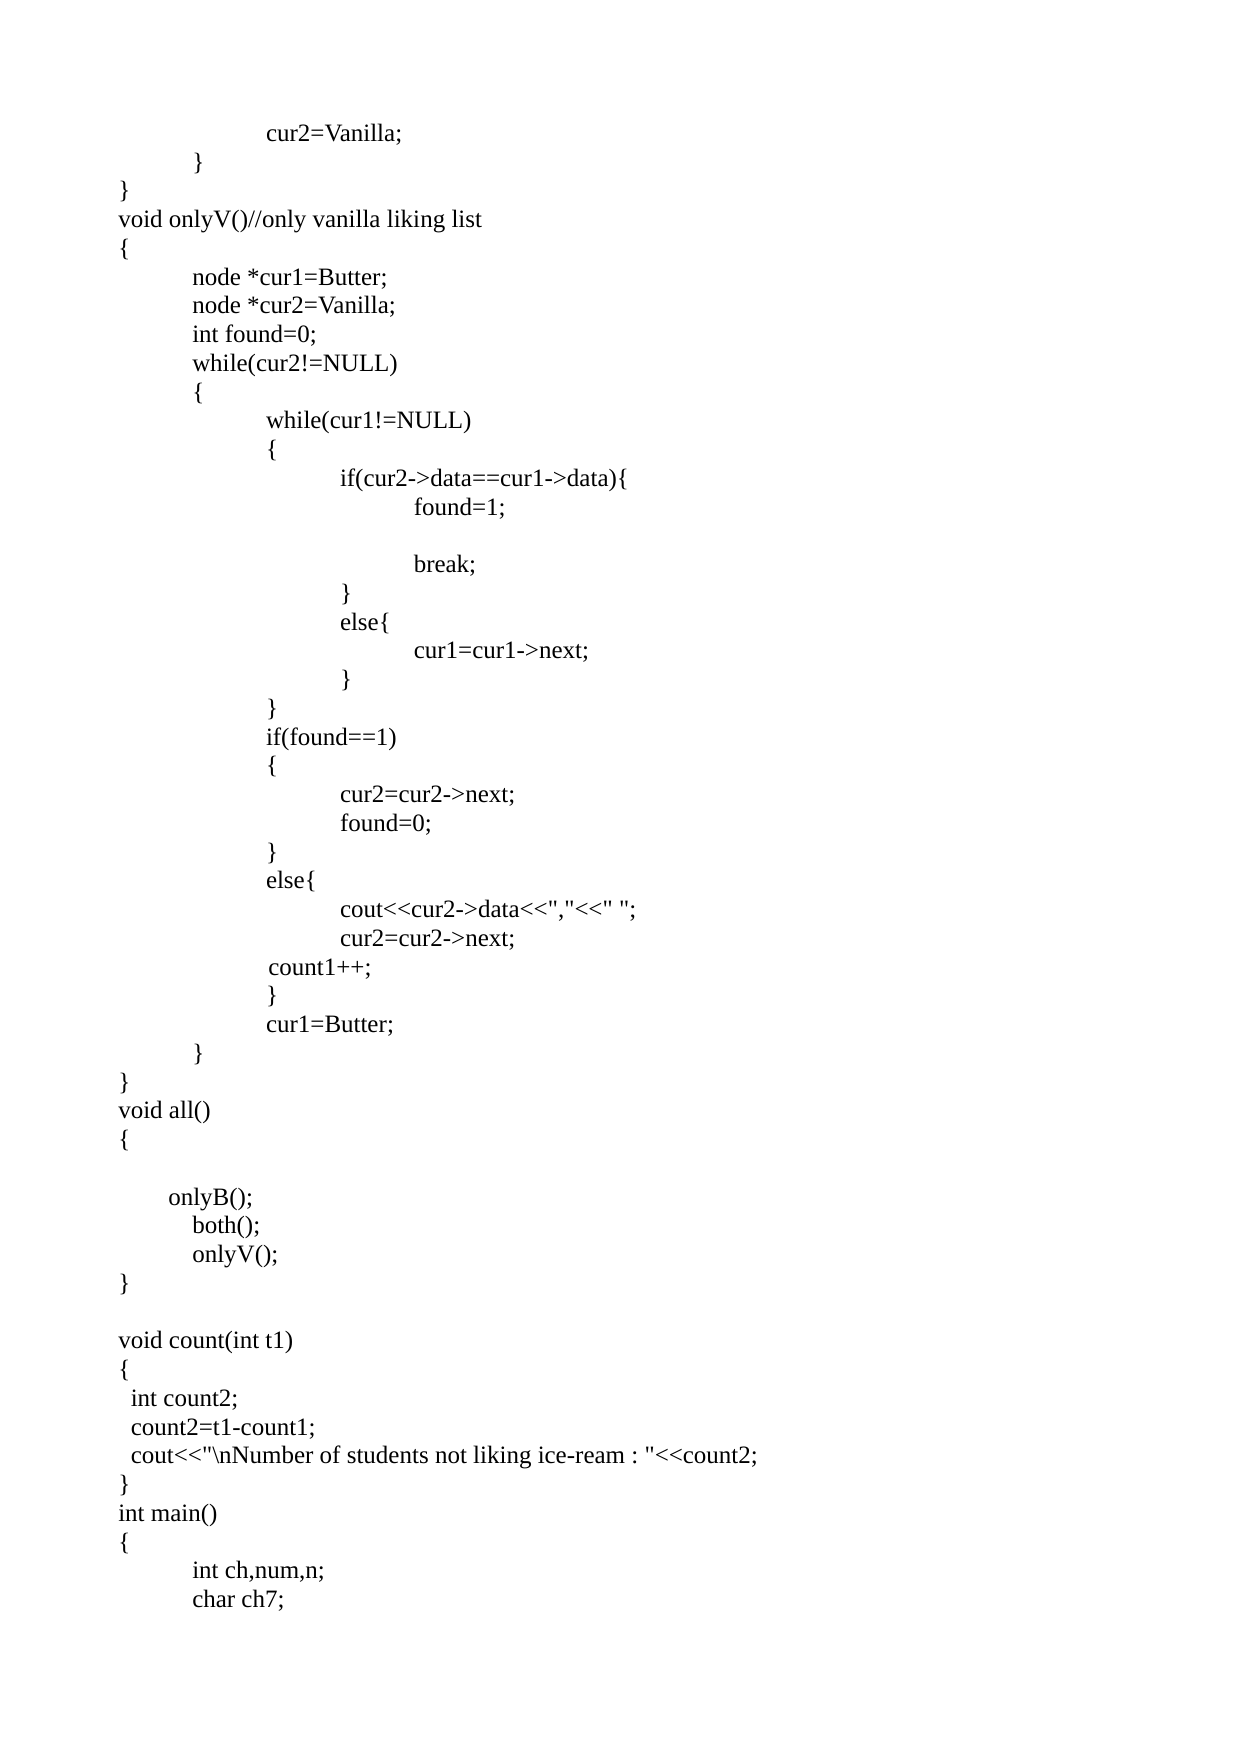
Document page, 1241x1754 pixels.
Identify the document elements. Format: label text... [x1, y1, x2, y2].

text int found=0; [118, 319, 1122, 348]
text } [118, 147, 1122, 176]
text int count2; [118, 1383, 1122, 1412]
text else{ [118, 607, 1122, 636]
text while(cur2!=NULL) [118, 348, 1122, 377]
text } [118, 176, 1122, 204]
text void onlyV()//only vanilla liking list [118, 204, 1122, 233]
text } [118, 578, 1122, 607]
text count2=t1-count1; [118, 1412, 1122, 1441]
text } [118, 1067, 1122, 1096]
text } [118, 693, 1122, 722]
text } [118, 1469, 1122, 1498]
text int main() [118, 1498, 1122, 1527]
text } [118, 1268, 1122, 1297]
text } [118, 837, 1122, 866]
text else{ [118, 866, 1122, 894]
text { [118, 377, 1122, 406]
text cout<<"\nNumber of students not liking ice-ream : "<<count2; [118, 1441, 1122, 1469]
text { [118, 1354, 1122, 1383]
text found=1; [118, 492, 1122, 521]
text node *cur2=Vanilla; [118, 291, 1122, 319]
text both(); [118, 1211, 1122, 1239]
text while(cur1!=NULL) [118, 406, 1122, 434]
text void all() [118, 1096, 1122, 1124]
text { [118, 1124, 1122, 1153]
text void count(int t1) [118, 1326, 1122, 1354]
text int ch,num,n; [118, 1556, 1122, 1584]
text cur2=cur2->next; [118, 923, 1122, 952]
text found=0; [118, 808, 1122, 837]
text cur2=Vanilla; [118, 118, 1122, 147]
text { [118, 751, 1122, 779]
text { [118, 233, 1122, 262]
text cur2=cur2->next; [118, 779, 1122, 808]
text cur1=Butter; [118, 1009, 1122, 1038]
text count1++; [118, 952, 1122, 981]
text cur1=cur1->next; [118, 636, 1122, 664]
text onlyV(); [118, 1239, 1122, 1268]
text } [118, 1038, 1122, 1067]
text { [118, 434, 1122, 463]
text if(found==1) [118, 722, 1122, 751]
text } [118, 981, 1122, 1009]
text { [118, 1527, 1122, 1556]
text cout<<cur2->data<<","<<" "; [118, 894, 1122, 923]
text } [118, 664, 1122, 693]
text node *cur1=Butter; [118, 262, 1122, 291]
text onlyB(); [118, 1182, 1122, 1211]
text break; [118, 549, 1122, 578]
text char ch7; [118, 1584, 1122, 1613]
text if(cur2->data==cur1->data){ [118, 463, 1122, 492]
